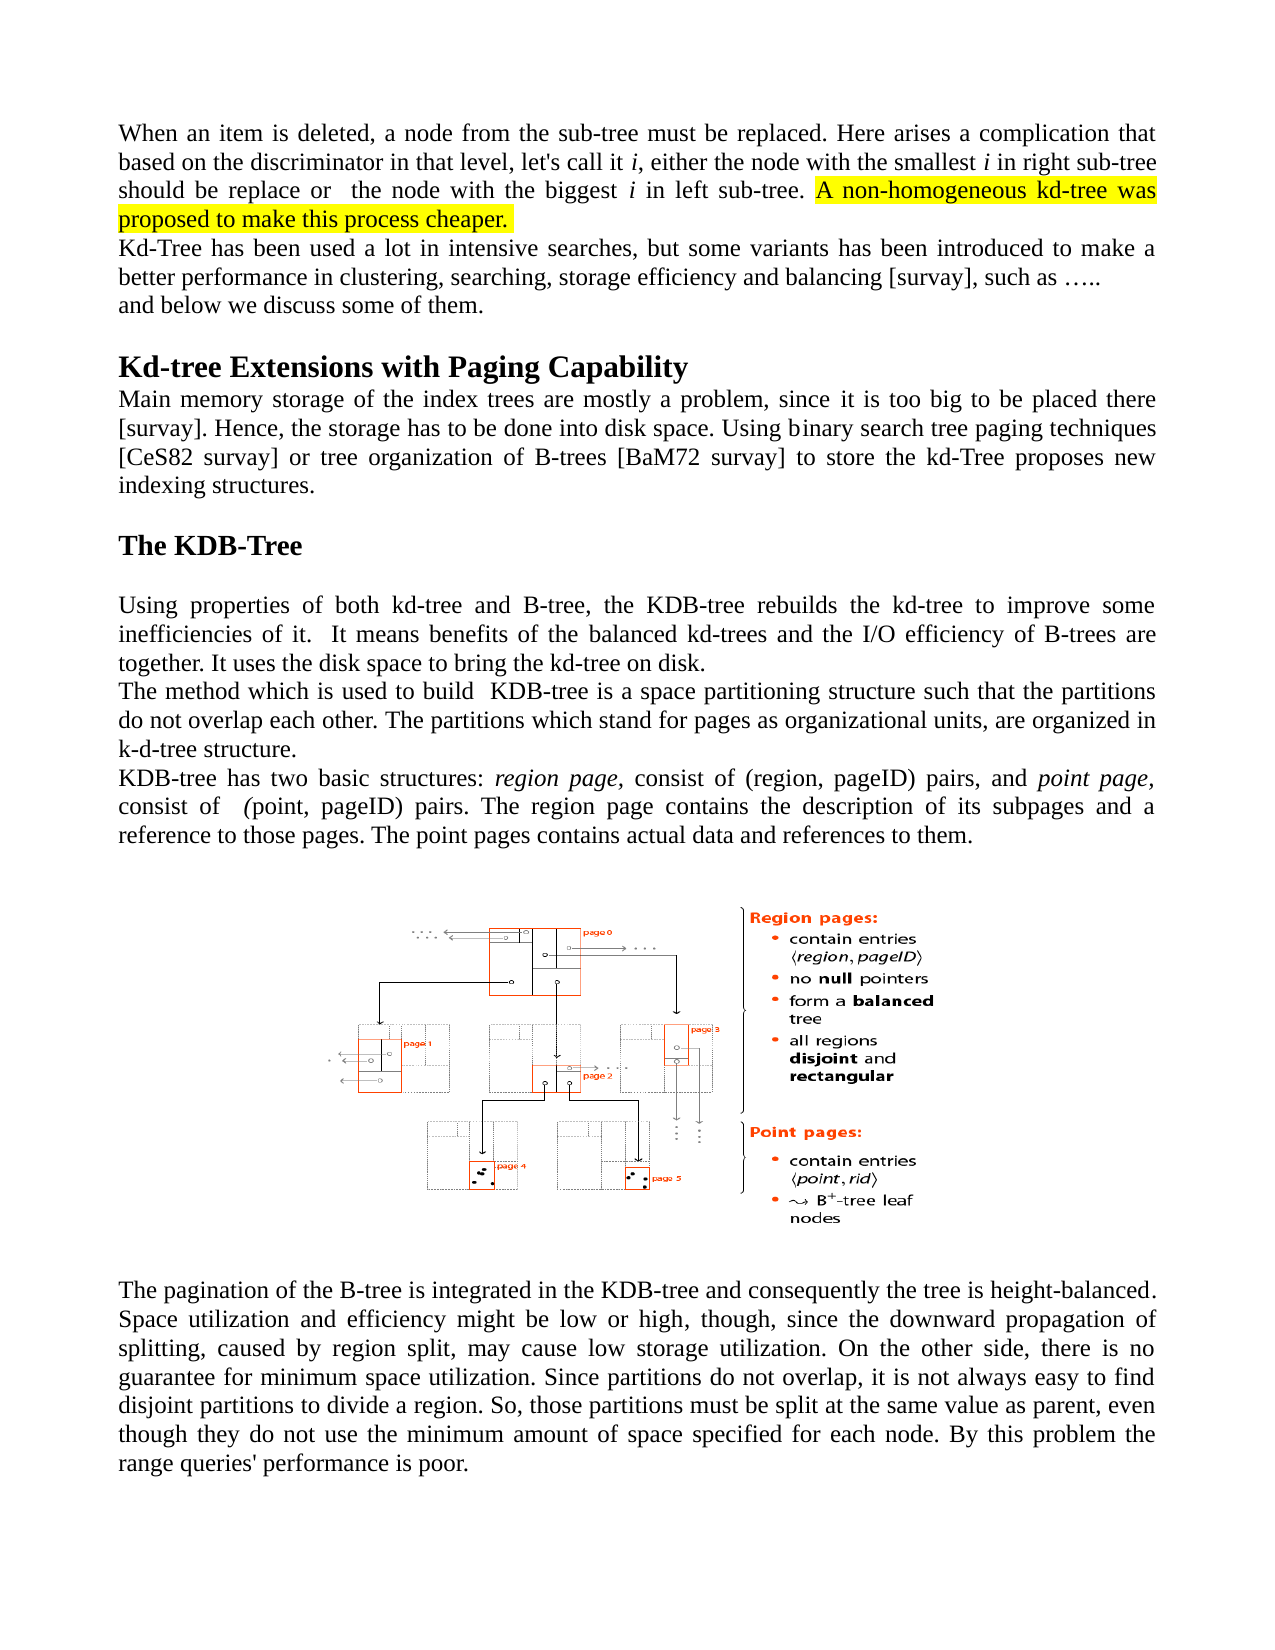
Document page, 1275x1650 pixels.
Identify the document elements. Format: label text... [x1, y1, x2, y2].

text KDB-tree has two basic structures: region page, consist of (region, pageID) pairs, and point page, consist of (point, pageID) pairs. The region page contains the description of its subpages and a reference to those pages. The point pages contains actual data and references to them. [118, 763, 1157, 849]
text The pagination of the B-tree is integrated in the KDB-tree and consequently the tree is height-balanced. Space utilization and efficiency might be low or high, though, since the downward propagation of splitting, caused by region split, may cause low storage utilization. On the other side, there is no guarantee for minimum space utilization. Since partitions do not overlap, it is not always easy to find disjoint partitions to divide a region. So, those partitions must be split at the same value as parent, even though they do not use the minimum amount of space specified for each node. By this problem the range queries' performance is poor. [118, 1275, 1157, 1477]
text When an item is deleted, a node from the sub-tree must be replaced. Here arises a complication that based on the discriminator in that level, let's call it i, either the node with the smallest i in right sub-tree should be replace or the node with the biggest i in left sub-tree. A non-homogeneous kd-tree was proposed to make this process cheaper. [118, 118, 1157, 233]
text The KDB-Tree [118, 528, 1157, 561]
text The method which is used to build KDB-tree is a space partitioning structure such that the partitions do not overlap each other. The partitions which stand for pages as organizational units, are organized in k-d-tree structure. [118, 676, 1157, 763]
text and below we discuss some of them. [118, 291, 1157, 319]
text Main memory storage of the index trees are mostly a problem, since it is too big to be placed there [survay]. Hence, the storage has to be done into disk space. Using binary search tree paging techniques [CeS82 survay] or tree organization of B-trees [BaM72 survay] to store the kd-Tree proposes new indexing structures. [118, 384, 1157, 499]
picture [328, 906, 934, 1229]
text Using properties of both kd-tree and B-tree, the KDB-tree rebuilds the kd-tree to improve some inefficiencies of it. It means benefits of the balanced kd-trees and the I/O efficiency of B-trees are together. It uses the disk space to bring the kd-tree on disk. [118, 590, 1157, 676]
text Kd-Tree has been used a lot in intensive searches, but some variants has been introduced to make a better performance in clustering, searching, storage efficiency and balancing [survay], such as ….. [118, 233, 1157, 291]
text Kd-tree Extensions with Paging Capability [118, 348, 1157, 384]
